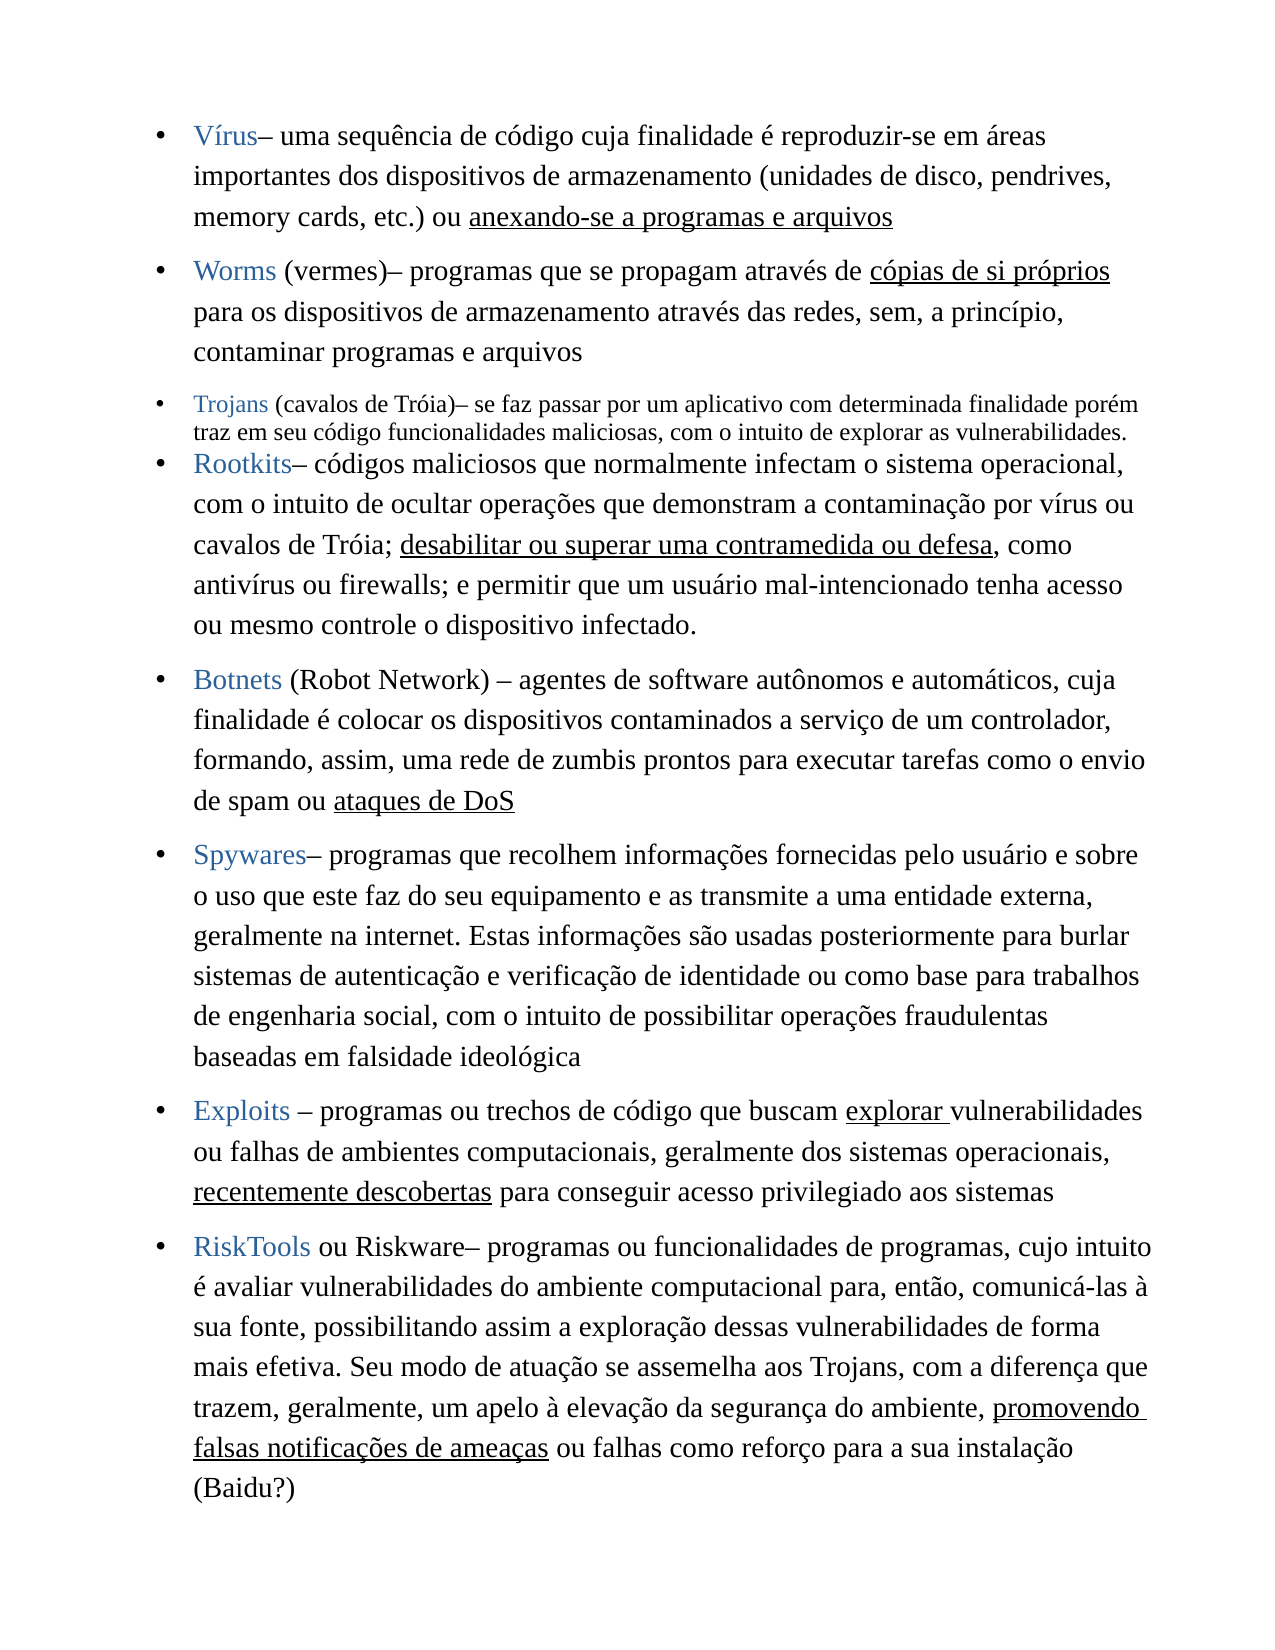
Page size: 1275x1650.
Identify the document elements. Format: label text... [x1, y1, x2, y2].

list RiskTools ou Riskware– programas ou funcionalidades de programas, cujo intuito é avaliar vulnerabilidades do ambiente computacional para, então, comunicá-las à sua fonte, possibilitando assim a exploração dessas vulnerabilidades de forma mais efetiva. Seu modo de atuação se assemelha aos Trojans, com a diferença que trazem, geralmente, um apelo à elevação da segurança do ambiente, promovendo falsas notificações de ameaças ou falhas como reforço para a sua instalação (Baidu?) [156, 1229, 1157, 1504]
list Worms (vermes)– programas que se propagam através de cópias de si próprios para os dispositivos de armazenamento através das redes, sem, a princípio, contaminar programas e arquivos [156, 253, 1157, 367]
list Vírus– uma sequência de código cuja finalidade é reproduzir-se em áreas importantes dos dispositivos de armazenamento (unidades de disco, pendrives, memory cards, etc.) ou anexando-se a programas e arquivos [156, 118, 1157, 232]
list Botnets (Robot Network) – agentes de software autônomos e automáticos, cuja finalidade é colocar os dispositivos contaminados a serviço de um controlador, formando, assim, uma rede de zumbis prontos para executar tarefas como o envio de spam ou ataques de DoS [156, 662, 1157, 816]
list Trojans (cavalos de Tróia)– se faz passar por um aplicativo com determinada finalidade porém traz em seu código funcionalidades maliciosas, com o intuito de explorar as vulnerabilidades. [156, 389, 1157, 446]
list Rootkits– códigos maliciosos que normalmente infectam o sistema operacional, com o intuito de ocultar operações que demonstram a contaminação por vírus ou cavalos de Tróia; desabilitar ou superar uma contramedida ou defesa, como antivírus ou firewalls; e permitir que um usuário mal-intencionado tenha acesso ou mesmo controle o dispositivo infectado. [156, 446, 1157, 641]
list Exploits – programas ou trechos de código que buscam explorar vulnerabilidades ou falhas de ambientes computacionais, geralmente dos sistemas operacionais, recentemente descobertas para conseguir acesso privilegiado aos sistemas [156, 1093, 1157, 1207]
list Spywares– programas que recolhem informações fornecidas pelo usuário e sobre o uso que este faz do seu equipamento e as transmite a uma entidade externa, geralmente na internet. Estas informações são usadas posteriormente para burlar sistemas de autenticação e verificação de identidade ou como base para trabalhos de engenharia social, com o intuito de possibilitar operações fraudulentas baseadas em falsidade ideológica [156, 837, 1157, 1072]
